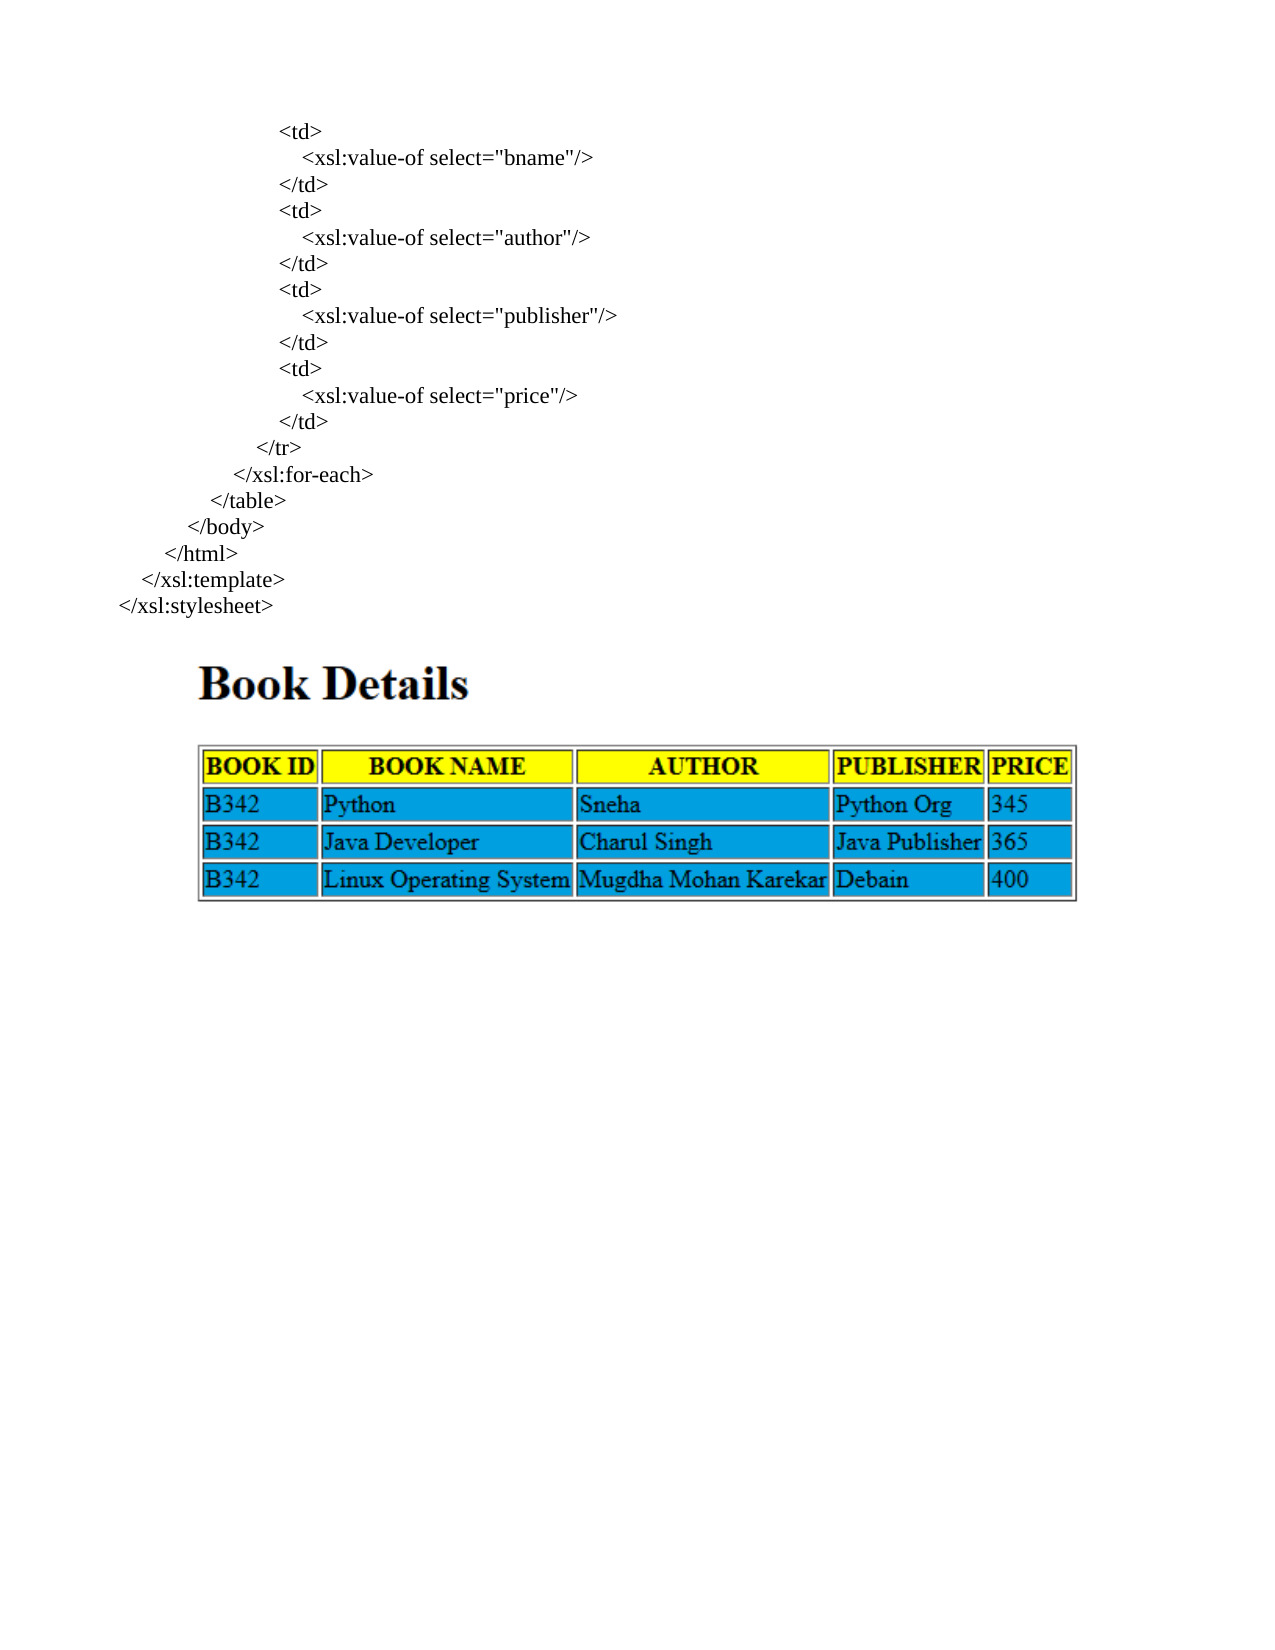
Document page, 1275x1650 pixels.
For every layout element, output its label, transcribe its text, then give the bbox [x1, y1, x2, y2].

text </body> [118, 513, 1157, 540]
text </xsl:stylesheet> [118, 592, 1157, 619]
text <td> [118, 197, 1157, 223]
text <td> [118, 355, 1157, 382]
text </table> [118, 487, 1157, 513]
text </html> [118, 540, 1157, 566]
text </td> [118, 250, 1157, 276]
text </td> [118, 329, 1157, 355]
picture [195, 648, 1080, 915]
text </td> [118, 171, 1157, 197]
text <td> [118, 276, 1157, 303]
text </td> [118, 408, 1157, 434]
text <xsl:value-of select="publisher"/> [118, 303, 1157, 329]
text <xsl:value-of select="bname"/> [118, 144, 1157, 171]
text </xsl:for-each> [118, 461, 1157, 487]
text </tr> [118, 434, 1157, 461]
text <xsl:value-of select="author"/> [118, 223, 1157, 250]
text </xsl:template> [118, 566, 1157, 592]
text <td> [118, 118, 1157, 144]
text <xsl:value-of select="price"/> [118, 382, 1157, 408]
